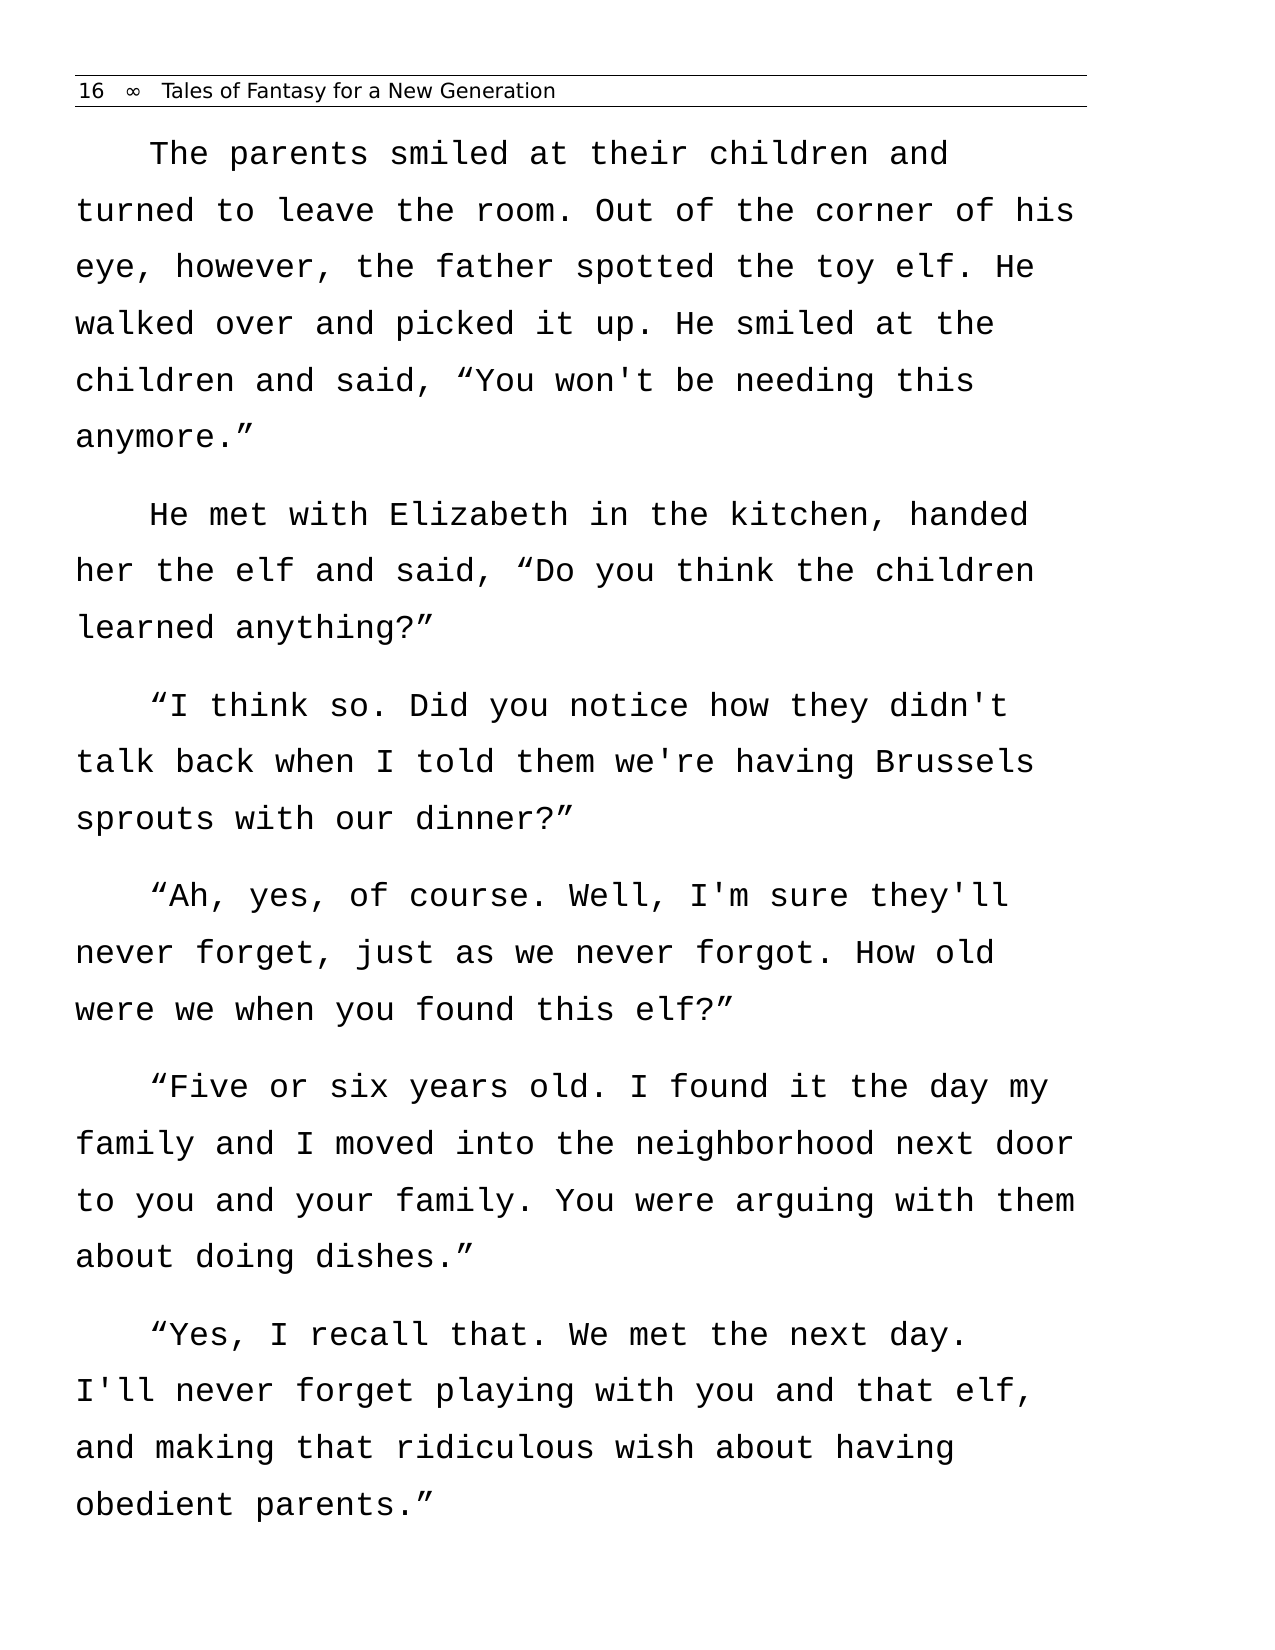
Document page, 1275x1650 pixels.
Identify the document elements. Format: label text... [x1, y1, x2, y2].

text “Ah, yes, of course. Well, I'm sure they'll never forget, just as we never forgot. How old were we when you found this elf?” [75, 879, 1087, 1030]
text He met with Elizabeth in the kitchen, handed her the elf and said, “Do you think the children learned anything?” [75, 497, 1087, 648]
text “Five or six years old. I found it the day my family and I moved into the neighborhood next door to you and your family. You were arguing with them about doing dishes.” [75, 1070, 1087, 1278]
text The parents smiled at their children and turned to leave the room. Out of the corner of his eye, however, the father spotted the toy elf. He walked over and picked it up. He smiled at the children and said, “You won't be needing this anymore.” [75, 137, 1087, 458]
text “I think so. Did you notice how they didn't talk back when I told them we're having Brussels sprouts with our dinner?” [75, 688, 1087, 839]
text “Yes, I recall that. We met the next day. I'll never forget playing with you and that elf, and making that ridiculous wish about having obedient parents.” [75, 1317, 1087, 1525]
